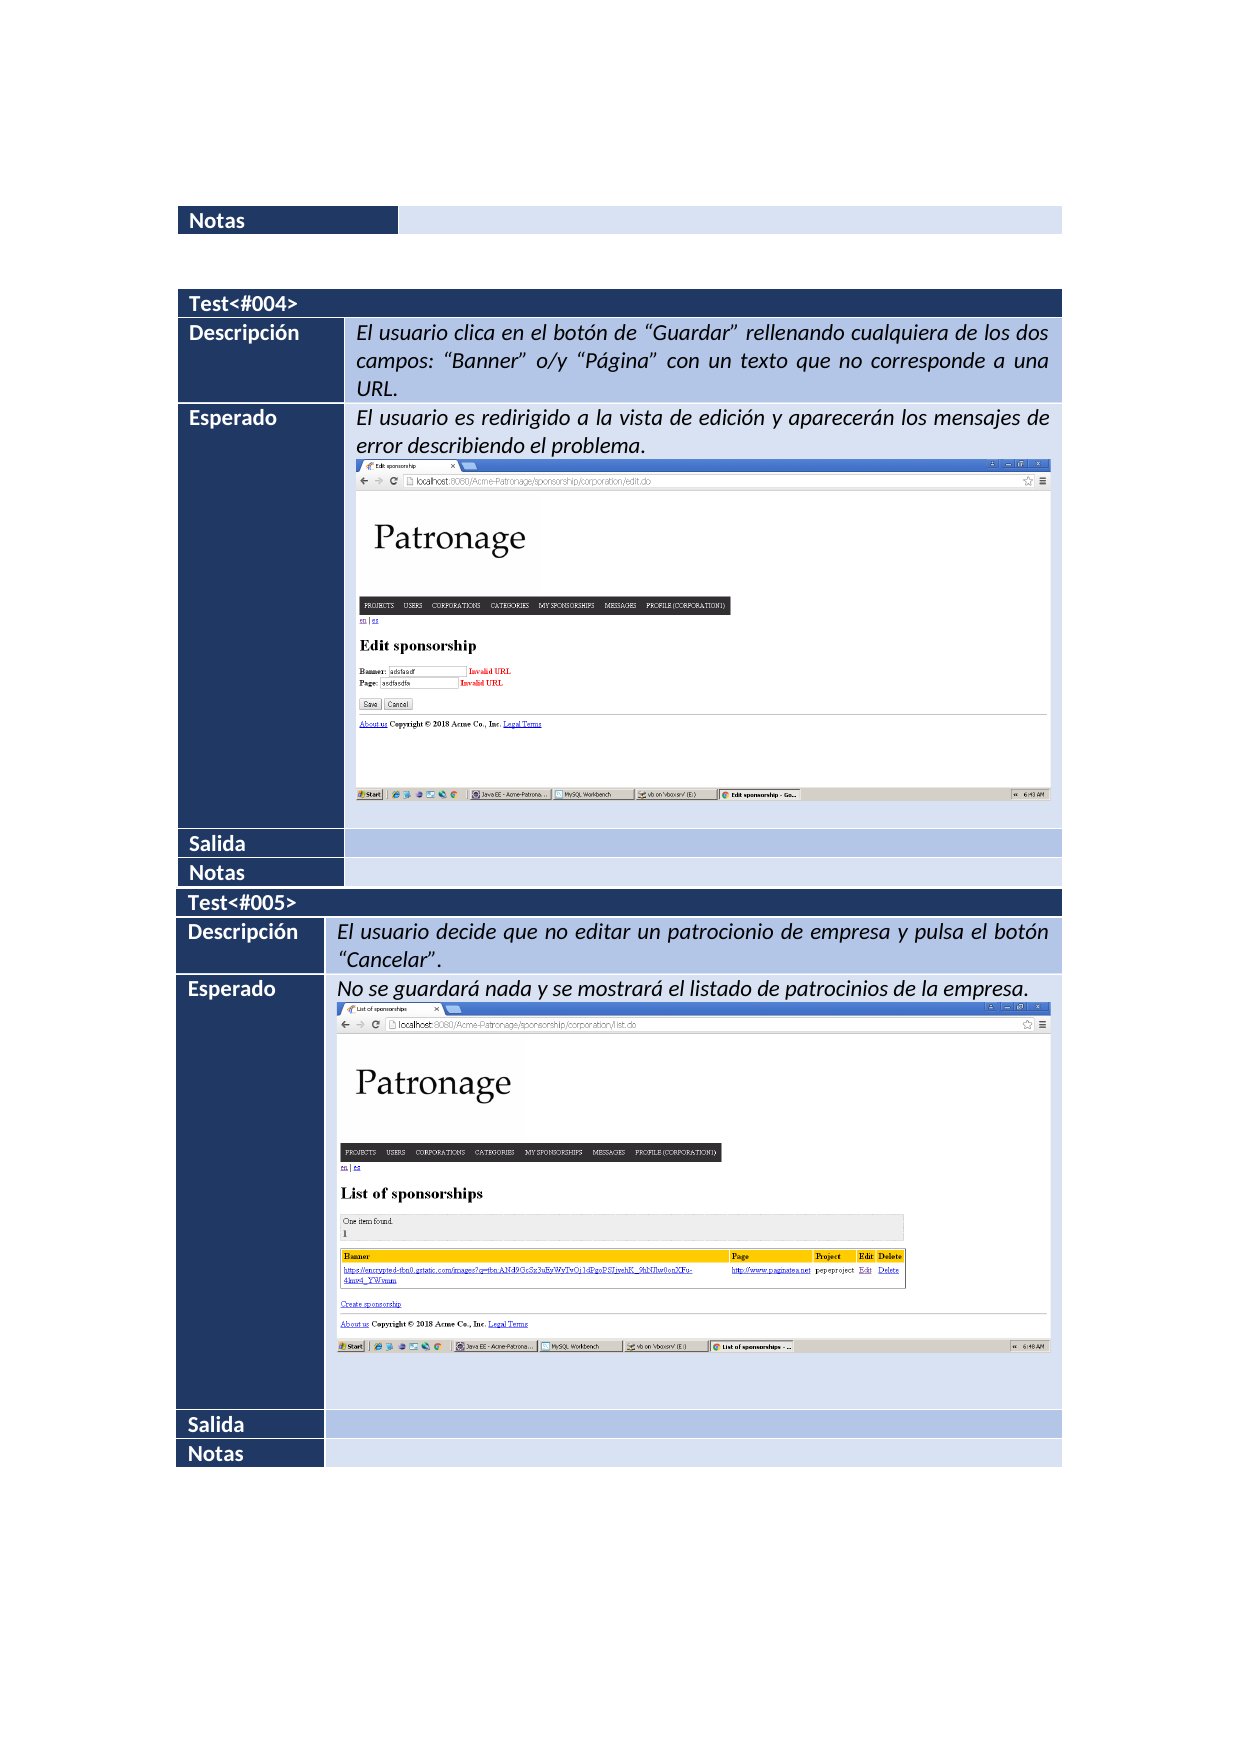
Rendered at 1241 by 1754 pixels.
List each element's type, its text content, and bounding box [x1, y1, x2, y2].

table_cell Notas [178, 206, 398, 234]
table_cell [399, 206, 1062, 234]
table_cell No se guardará nada y se mostrará el listado de patrocinios de la empresa. [326, 975, 1062, 1409]
table_cell Salida [178, 829, 344, 857]
table_cell Descripción [178, 318, 344, 402]
table_cell [326, 1410, 1062, 1438]
table_cell El usuario clica en el botón de “Guardar” rellenando cualquiera de los dos campos: “Banner” o/y “Página” con un texto que no corresponde a una URL. [345, 318, 1062, 402]
table_header Test<#004> [178, 289, 1062, 317]
table_cell [345, 829, 1062, 857]
table_cell Notas [178, 858, 344, 886]
table_cell Esperado [176, 975, 324, 1409]
table_cell Esperado [178, 404, 344, 828]
table_cell Salida [176, 1410, 324, 1438]
picture [336, 1002, 1051, 1353]
table_cell [326, 1439, 1062, 1467]
table_header Test<#005> [176, 889, 1062, 916]
table_cell El usuario es redirigido a la vista de edición y aparecerán los mensajes de error describiendo el problema. [345, 404, 1062, 828]
picture [356, 459, 1051, 801]
table_cell El usuario decide que no editar un patrocionio de empresa y pulsa el botón “Cancelar”. [326, 918, 1062, 973]
table_cell Notas [176, 1439, 324, 1467]
table_cell [345, 858, 1062, 886]
table_cell Descripción [176, 918, 324, 973]
